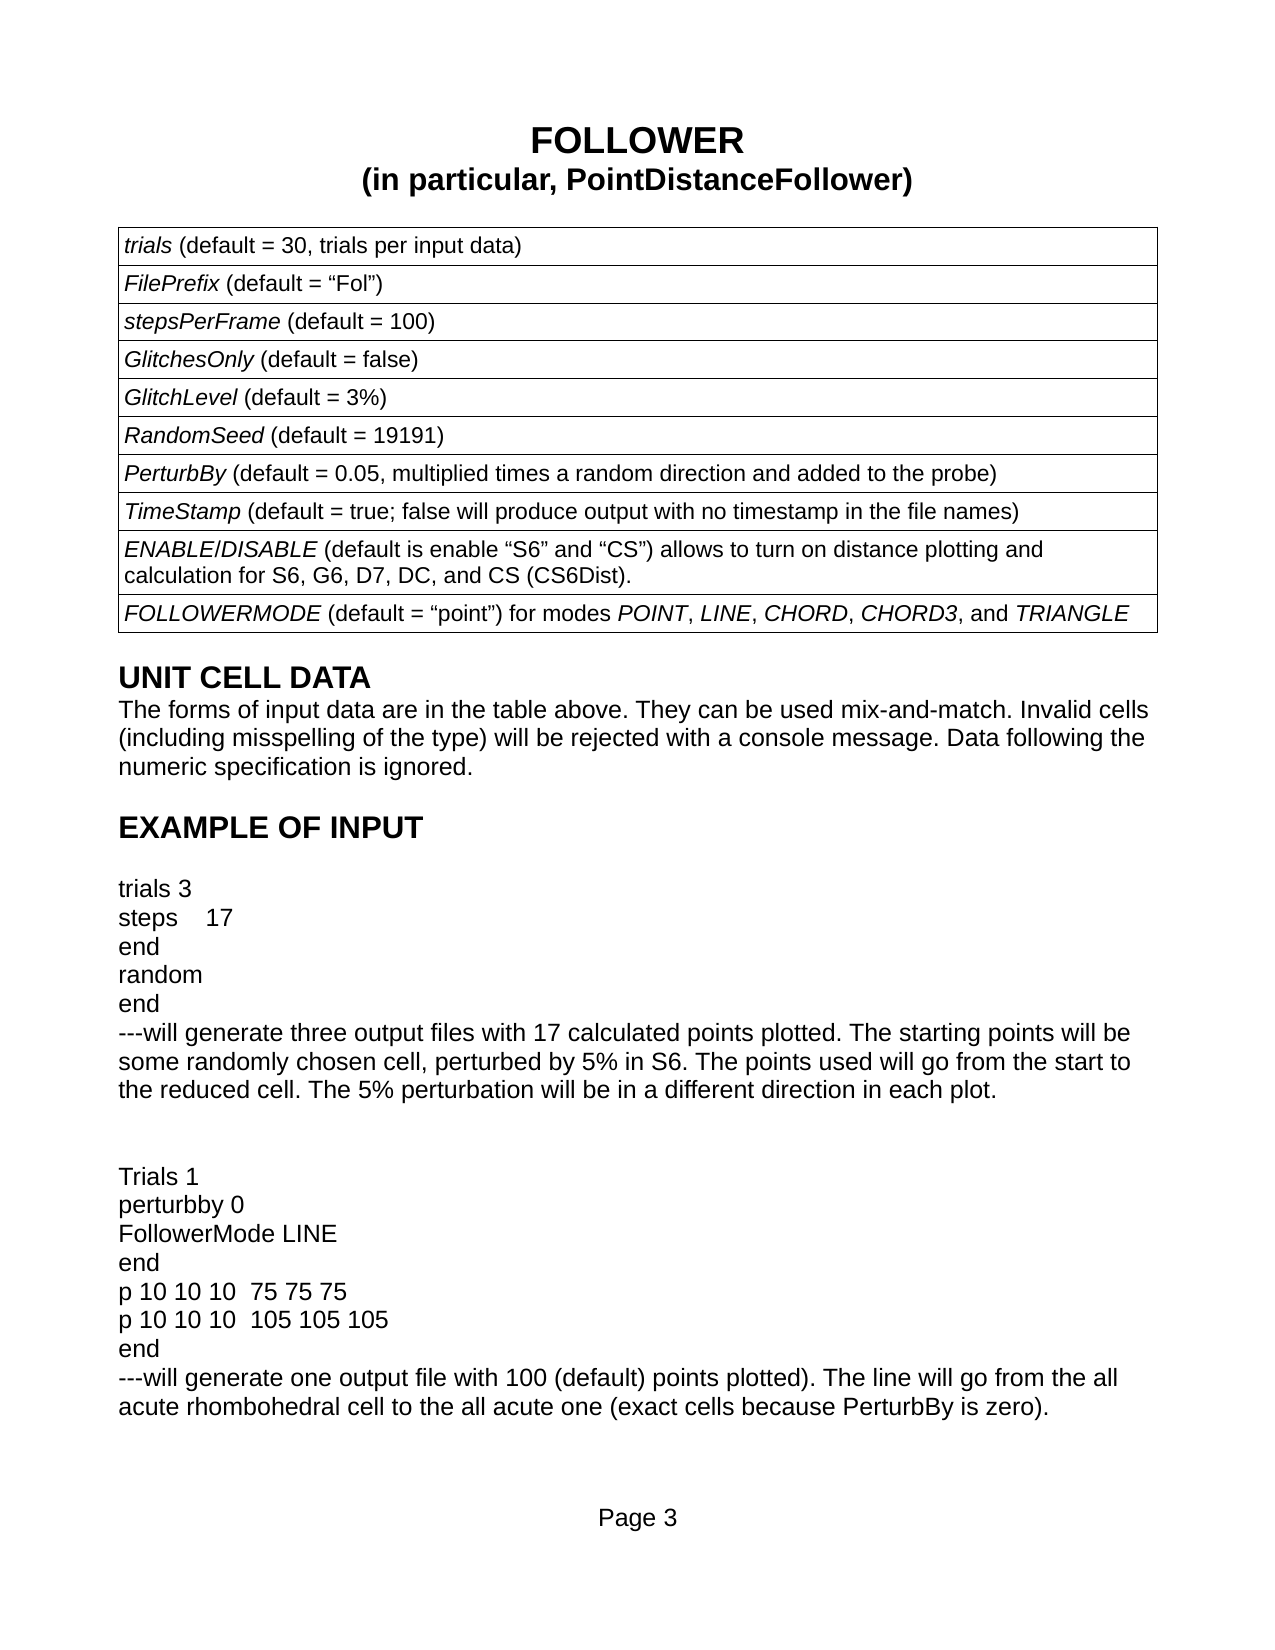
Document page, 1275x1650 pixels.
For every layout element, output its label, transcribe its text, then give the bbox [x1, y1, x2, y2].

text random [118, 961, 1157, 989]
text end [118, 1248, 1157, 1277]
text steps 17 [118, 903, 1157, 932]
table_cell FOLLOWERMODE (default = “point”) for modes POINT, LINE, CHORD, CHORD3, and TRIANGLE [119, 595, 1157, 632]
table_cell ENABLE/DISABLE (default is enable “S6” and “CS”) allows to turn on distance plotting and calculation for S6, G6, D7, DC, and CS (CS6Dist). [119, 531, 1157, 594]
text ---will generate one output file with 100 (default) points plotted). The line will go from the all acute rhombohedral cell to the all acute one (exact cells because PerturbBy is zero). [118, 1363, 1157, 1421]
text EXAMPLE OF INPUT [118, 809, 1157, 846]
table_cell TimeStamp (default = true; false will produce output with no timestamp in the file names) [119, 493, 1157, 530]
text UNIT CELL DATA [118, 659, 1157, 694]
text p 10 10 10 75 75 75 [118, 1277, 1157, 1306]
text ---will generate three output files with 17 calculated points plotted. The starting points will be some randomly chosen cell, perturbed by 5% in S6. The points used will go from the start to the reduced cell. The 5% perturbation will be in a different direction in each plot. [118, 1018, 1157, 1104]
text perturbby 0 [118, 1191, 1157, 1219]
text FollowerMode LINE [118, 1219, 1157, 1248]
text end [118, 989, 1157, 1018]
text p 10 10 10 105 105 105 [118, 1306, 1157, 1334]
table_cell FilePrefix (default = “Fol”) [119, 266, 1157, 302]
table_cell GlitchesOnly (default = false) [119, 341, 1157, 378]
text The forms of input data are in the table above. They can be used mix-and-match. Invalid cells (including misspelling of the type) will be rejected with a console message. Data following the numeric specification is ignored. [118, 694, 1157, 781]
text Trials 1 [118, 1162, 1157, 1191]
table_cell GlitchLevel (default = 3%) [119, 379, 1157, 416]
table_cell RandomSeed (default = 19191) [119, 417, 1157, 454]
table_header trials (default = 30, trials per input data) [119, 228, 1157, 264]
text trials 3 [118, 874, 1157, 903]
text end [118, 1334, 1157, 1363]
table_cell PerturbBy (default = 0.05, multiplied times a random direction and added to the probe) [119, 455, 1157, 492]
table_cell stepsPerFrame (default = 100) [119, 304, 1157, 340]
text end [118, 932, 1157, 961]
